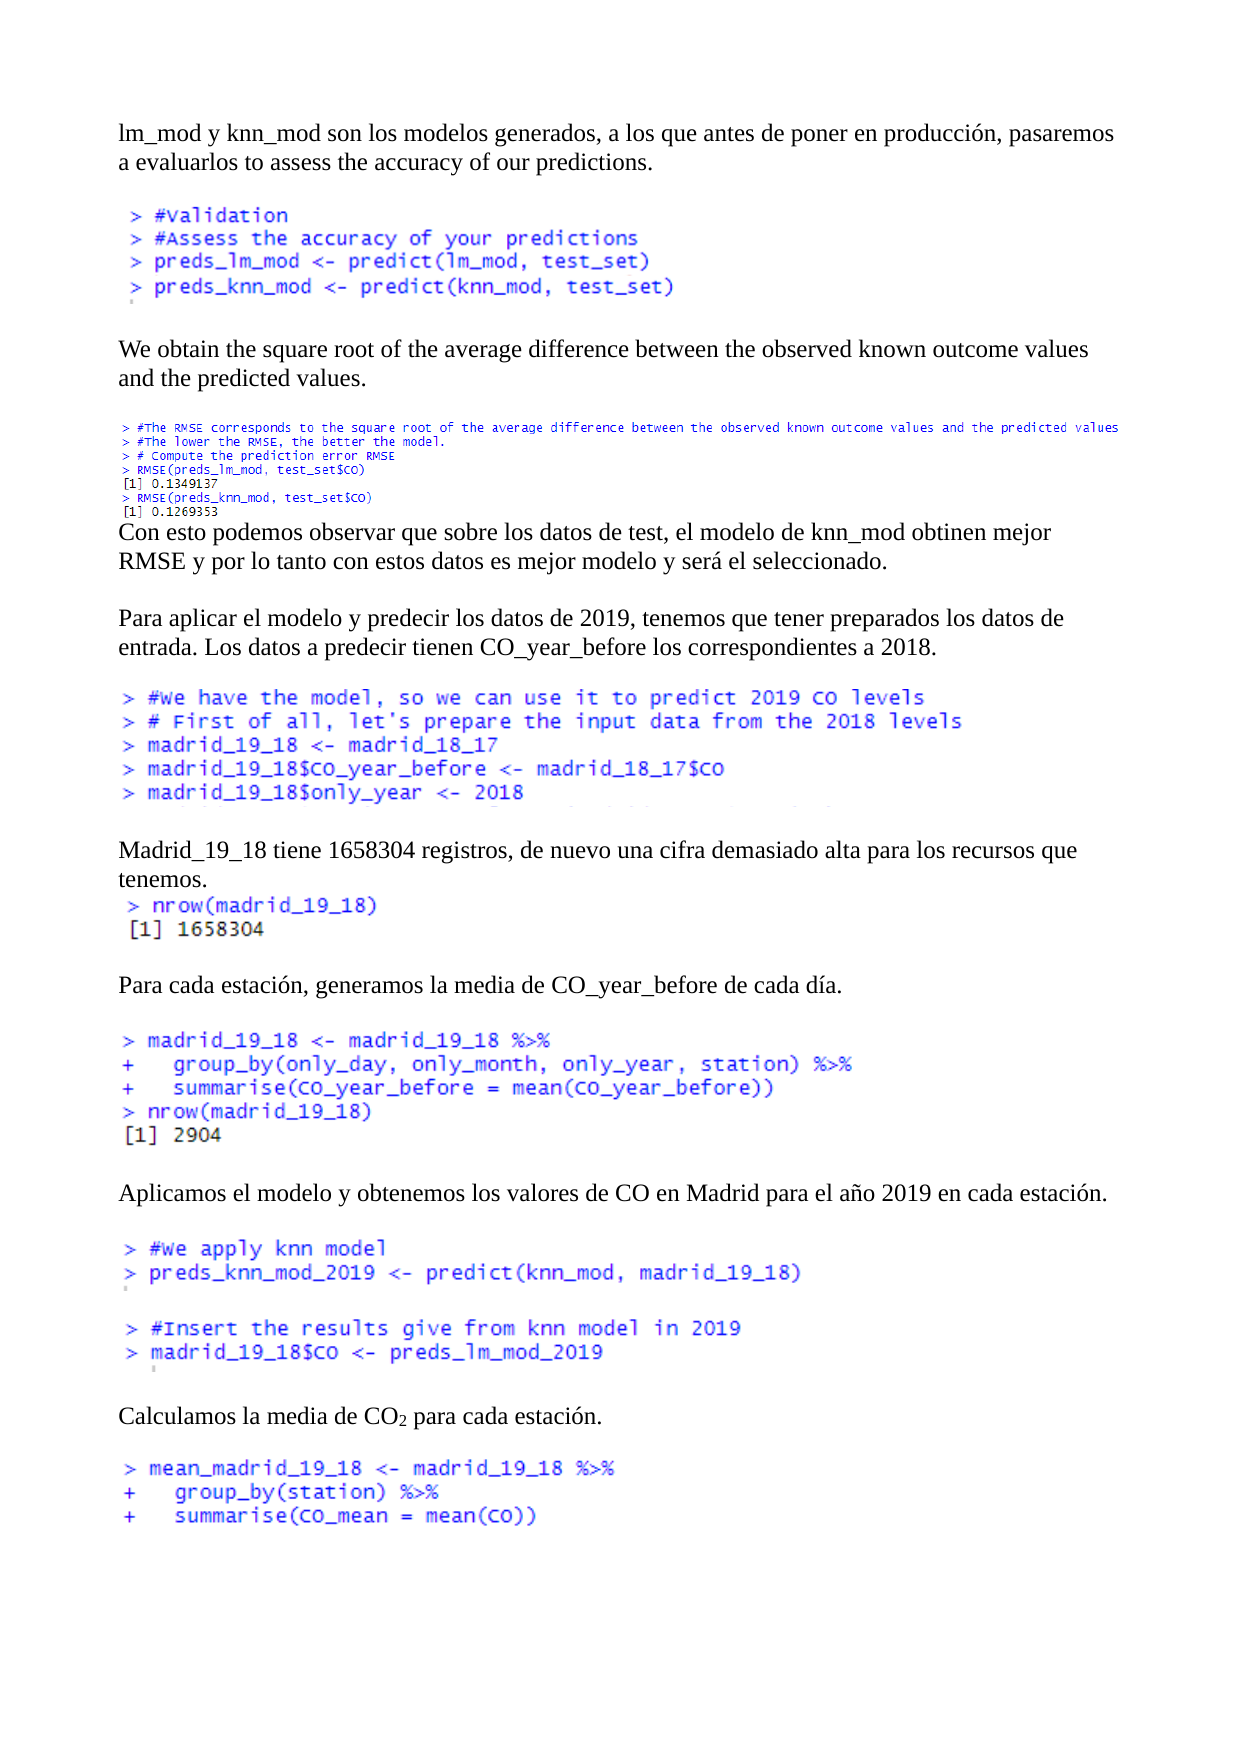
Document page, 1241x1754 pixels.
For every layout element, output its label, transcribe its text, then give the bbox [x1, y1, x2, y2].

text Para aplicar el modelo y predecir los datos de 2019, tenemos que tener preparados los datos de entrada. Los datos a predecir tienen CO_year_before los correspondientes a 2018. [118, 603, 1122, 661]
picture [118, 1235, 815, 1291]
text Calculamos la media de CO2 para cada estación. [118, 1401, 1122, 1429]
picture [118, 689, 976, 807]
picture [118, 1458, 634, 1529]
text We obtain the square root of the average difference between the observed known outcome values and the predicted values. [118, 334, 1122, 392]
text Para cada estación, generamos la media de CO_year_before de cada día. [118, 970, 1122, 998]
text Aplicamos el modelo y obtenemos los valores de CO en Madrid para el año 2019 en cada estación. [118, 1178, 1122, 1207]
text Madrid_19_18 tiene 1658304 registros, de nuevo una cifra demasiado alta para los recursos que tenemos. [118, 835, 1122, 893]
picture [118, 1318, 764, 1372]
picture [118, 204, 679, 306]
picture [118, 1027, 865, 1150]
text lm_mod y knn_mod son los modelos generados, a los que antes de poner en producción, pasaremos a evaluarlos to assess the accuracy of our predictions. [118, 118, 1122, 176]
picture [118, 420, 1123, 518]
text Con esto podemos observar que sobre los datos de test, el modelo de knn_mod obtinen mejor RMSE y por lo tanto con estos datos es mejor modelo y será el seleccionado. [118, 518, 1122, 575]
picture [118, 892, 390, 941]
